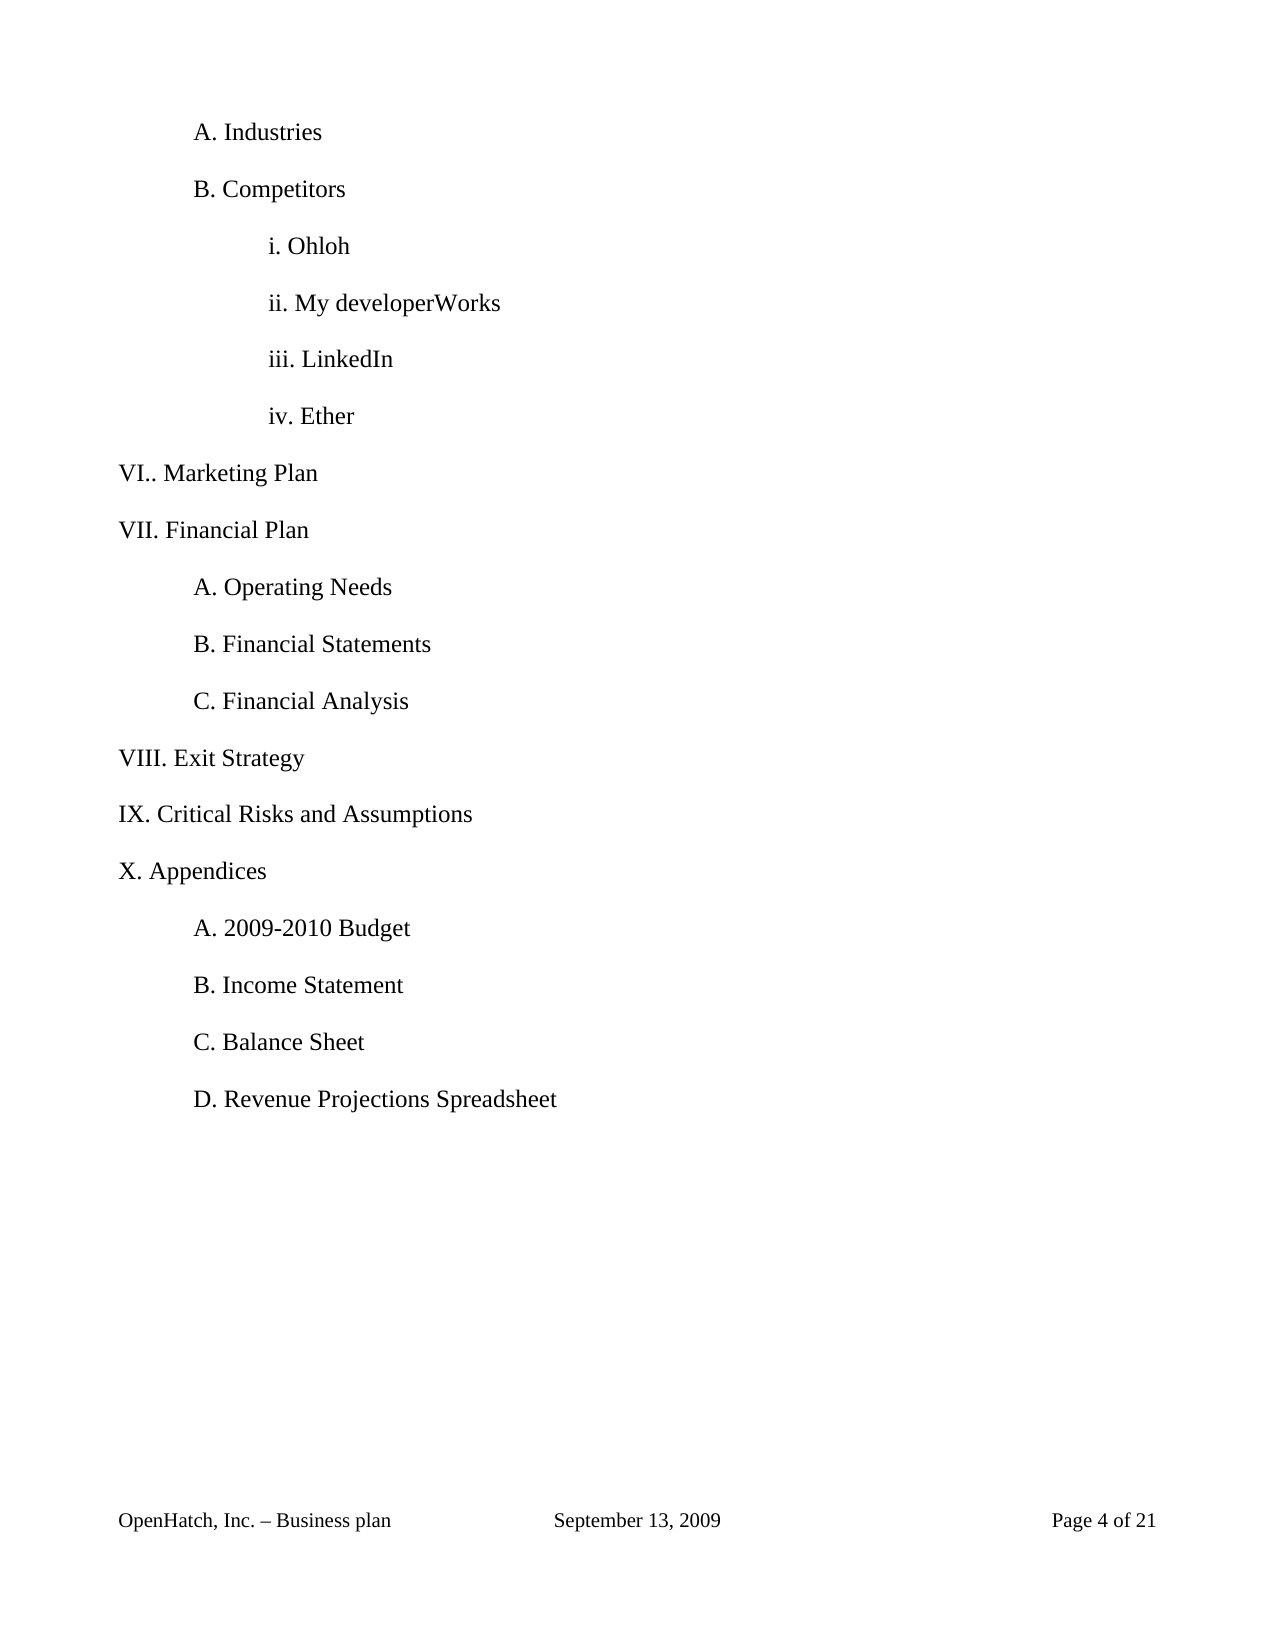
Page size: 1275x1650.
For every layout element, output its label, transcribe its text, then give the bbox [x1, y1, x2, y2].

text C. Financial Analysis [193, 687, 1156, 714]
text A. Operating Needs [193, 573, 1156, 601]
text ii. My developerWorks [268, 289, 1156, 316]
text IX. Critical Risks and Assumptions [118, 801, 1156, 828]
text C. Balance Sheet [193, 1028, 1156, 1056]
text VIII. Exit Strategy [118, 744, 1156, 771]
text iv. Ether [268, 402, 1156, 430]
text iii. LinkedIn [268, 346, 1156, 373]
text X. Appendices [118, 857, 1156, 885]
text B. Income Statement [193, 971, 1156, 999]
text i. Ohloh [268, 232, 1156, 259]
text VII. Financial Plan [118, 516, 1156, 544]
text B. Financial Statements [193, 630, 1156, 658]
text VI.. Marketing Plan [118, 459, 1156, 487]
text D. Revenue Projections Spreadsheet [193, 1085, 1156, 1113]
text A. 2009-2010 Budget [193, 914, 1156, 942]
text B. Competitors [193, 175, 1156, 203]
text A. Industries [193, 118, 1156, 146]
